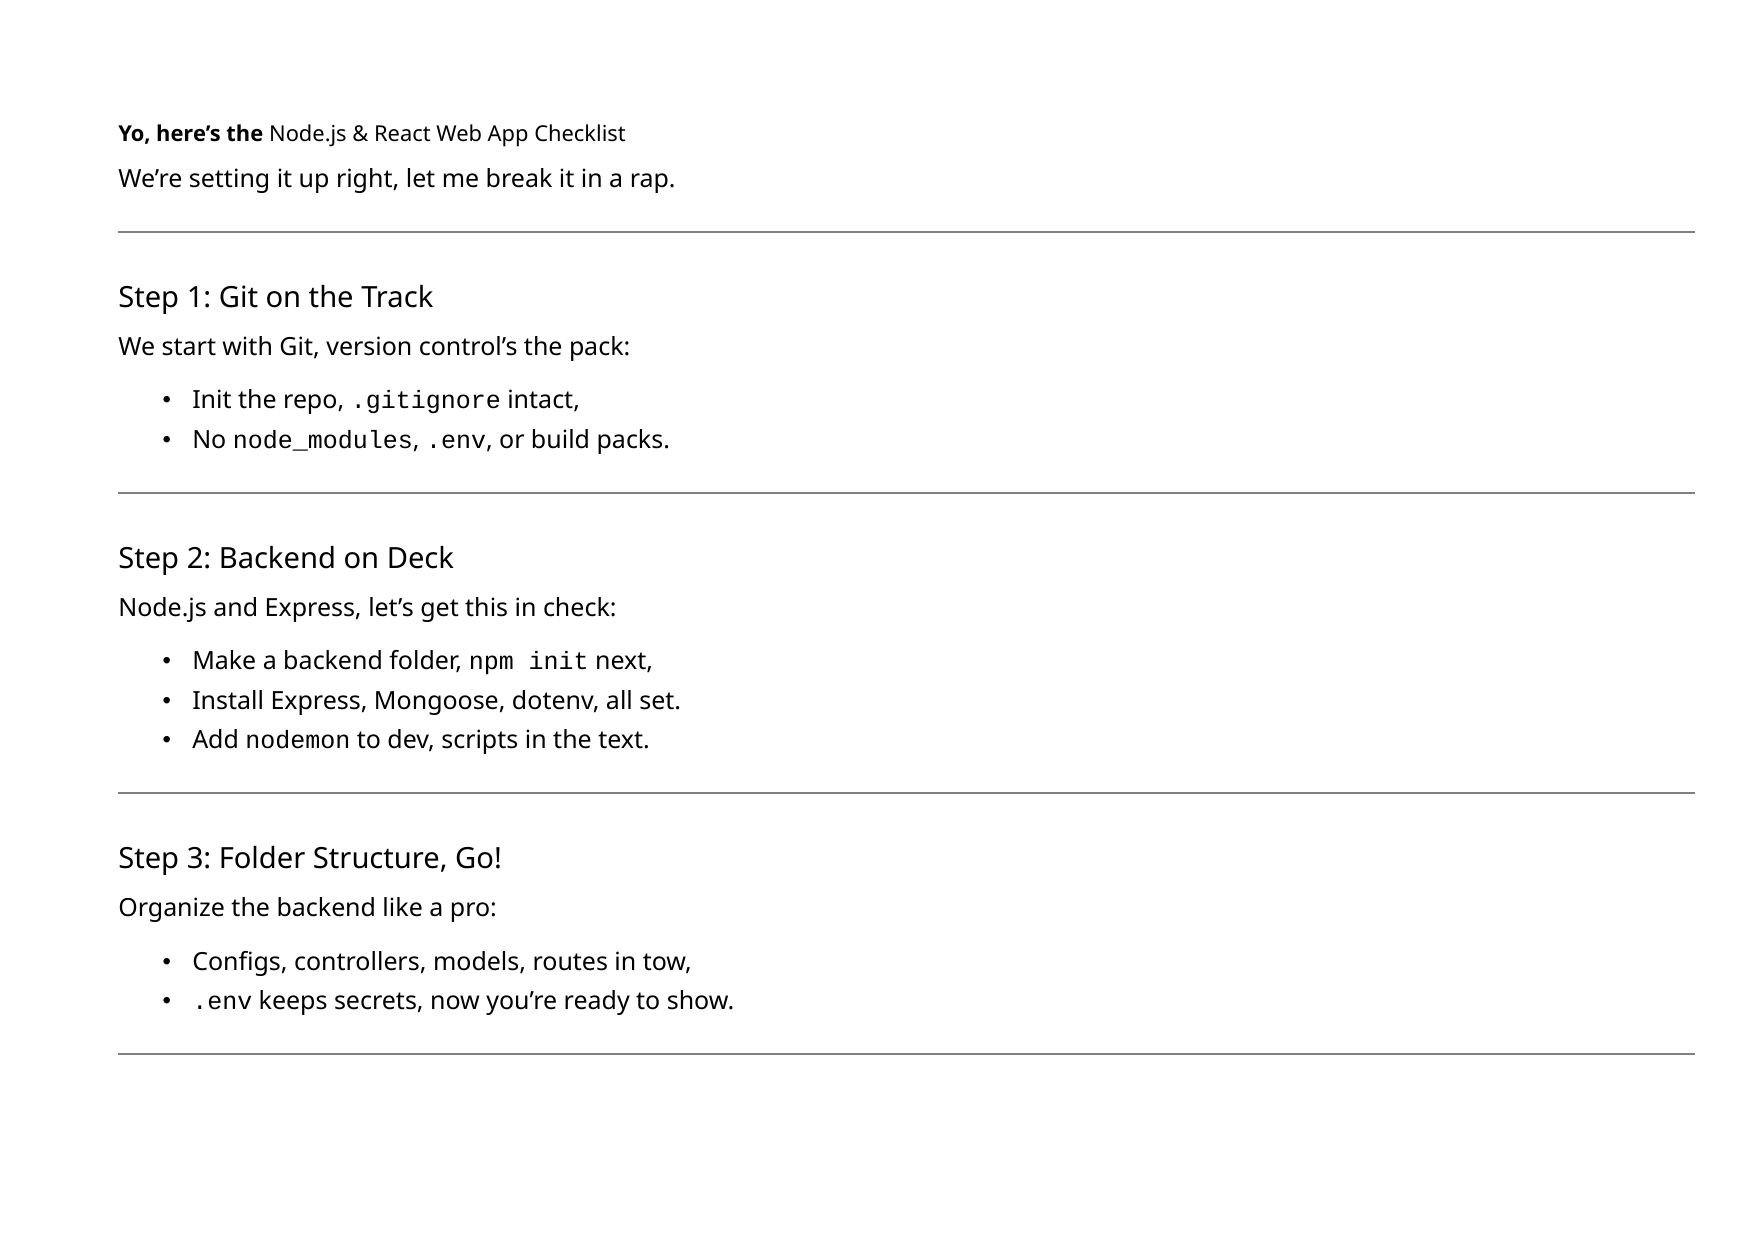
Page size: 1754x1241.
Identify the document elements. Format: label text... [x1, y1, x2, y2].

list Make a backend folder, npm init next, [162, 643, 1695, 677]
list No node_modules, .env, or build packs. [162, 421, 1695, 456]
list Install Express, Mongoose, dotenv, all set. [162, 682, 1695, 716]
subtitle Step 2: Backend on Deck [118, 537, 1695, 577]
text Node.js and Express, let’s get this in check: [118, 589, 1695, 623]
list .env keeps secrets, now you’re ready to show. [162, 982, 1695, 1017]
text Organize the backend like a pro: [118, 889, 1695, 923]
subtitle Step 1: Git on the Track [118, 276, 1695, 316]
text We’re setting it up right, let me break it in a rap. [118, 160, 1695, 194]
list Init the repo, .gitignore intact, [162, 382, 1695, 416]
text We start with Git, version control’s the pack: [118, 328, 1695, 362]
subtitle Step 3: Folder Structure, Go! [118, 837, 1695, 877]
subtitle Yo, here’s the Node.js & React Web App Checklist [118, 118, 1695, 148]
list Configs, controllers, models, routes in tow, [162, 943, 1695, 977]
list Add nodemon to dev, scripts in the text. [162, 721, 1695, 756]
